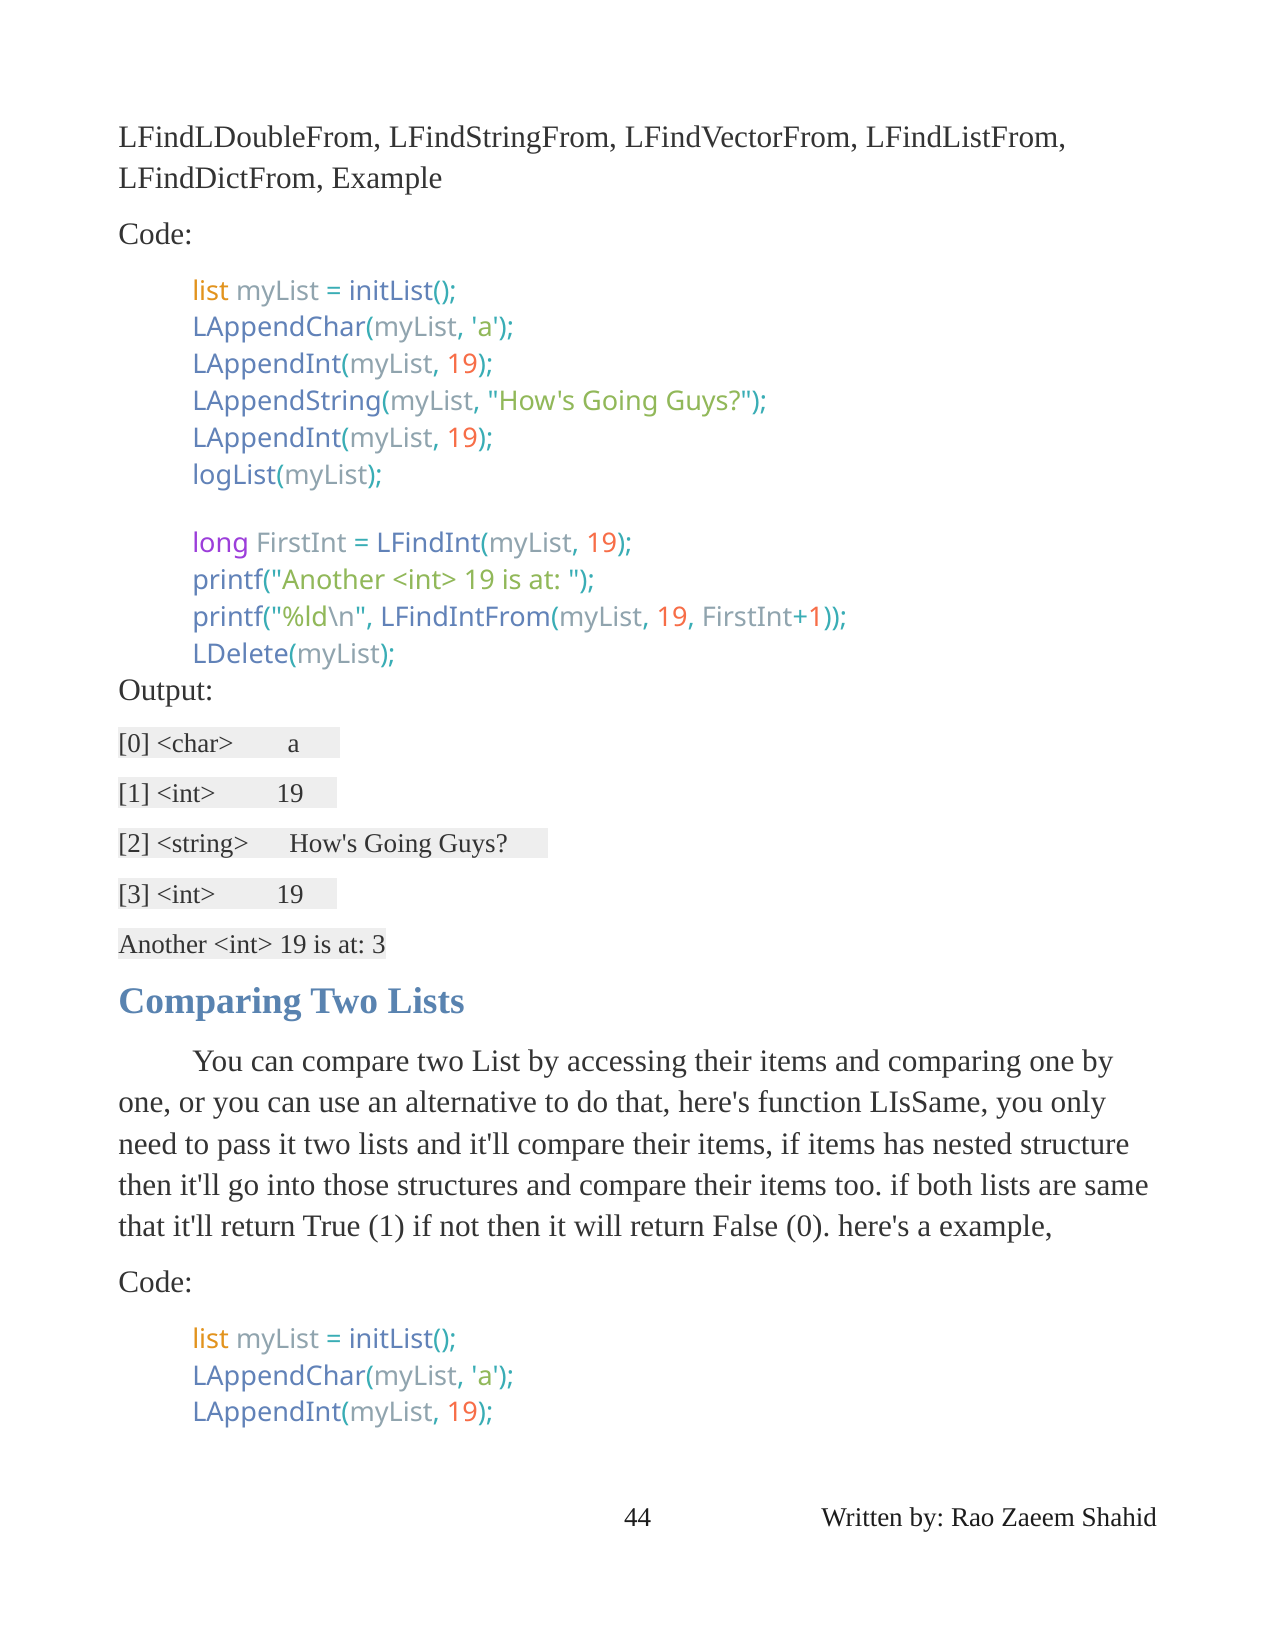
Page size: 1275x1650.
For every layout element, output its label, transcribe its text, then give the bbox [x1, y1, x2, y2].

text [2] <string> How's Going Guys? [118, 827, 1157, 858]
text [1] <int> 19 [118, 777, 1157, 808]
text LAppendInt(myList, 19); [118, 1393, 1157, 1430]
text LAppendChar(myList, 'a'); [118, 308, 1157, 345]
text Code: [118, 1263, 1157, 1299]
text LAppendInt(myList, 19); [118, 345, 1157, 382]
text You can compare two List by accessing their items and comparing one by one, or you can use an alternative to do that, here's function LIsSame, you only need to pass it two lists and it'll compare their items, if items has nested structure then it'll go into those structures and compare their items too. if both lists are same that it'll return True (1) if not then it will return False (0). here's a example, [118, 1042, 1157, 1243]
text list myList = initList(); [118, 271, 1157, 308]
text Output: [118, 671, 1157, 707]
text printf("Another <int> 19 is at: "); [118, 560, 1157, 597]
text Code: [118, 215, 1157, 251]
text LAppendString(myList, "How's Going Guys?"); [118, 382, 1157, 418]
text [3] <int> 19 [118, 878, 1157, 909]
text long FirstInt = LFindInt(myList, 19); [118, 523, 1157, 560]
text Another <int> 19 is at: 3 [118, 928, 1157, 959]
text [0] <char> a [118, 727, 1157, 758]
text Comparing Two Lists [118, 978, 1157, 1021]
text LAppendInt(myList, 19); [118, 418, 1157, 455]
text LAppendChar(myList, 'a'); [118, 1356, 1157, 1393]
text list myList = initList(); [118, 1319, 1157, 1356]
text printf("%ld\n", LFindIntFrom(myList, 19, FirstInt+1)); [118, 597, 1157, 634]
text LDelete(myList); [118, 634, 1157, 671]
text logList(myList); [118, 455, 1157, 492]
text LFindLDoubleFrom, LFindStringFrom, LFindVectorFrom, LFindListFrom, LFindDictFrom, Example [118, 118, 1157, 195]
